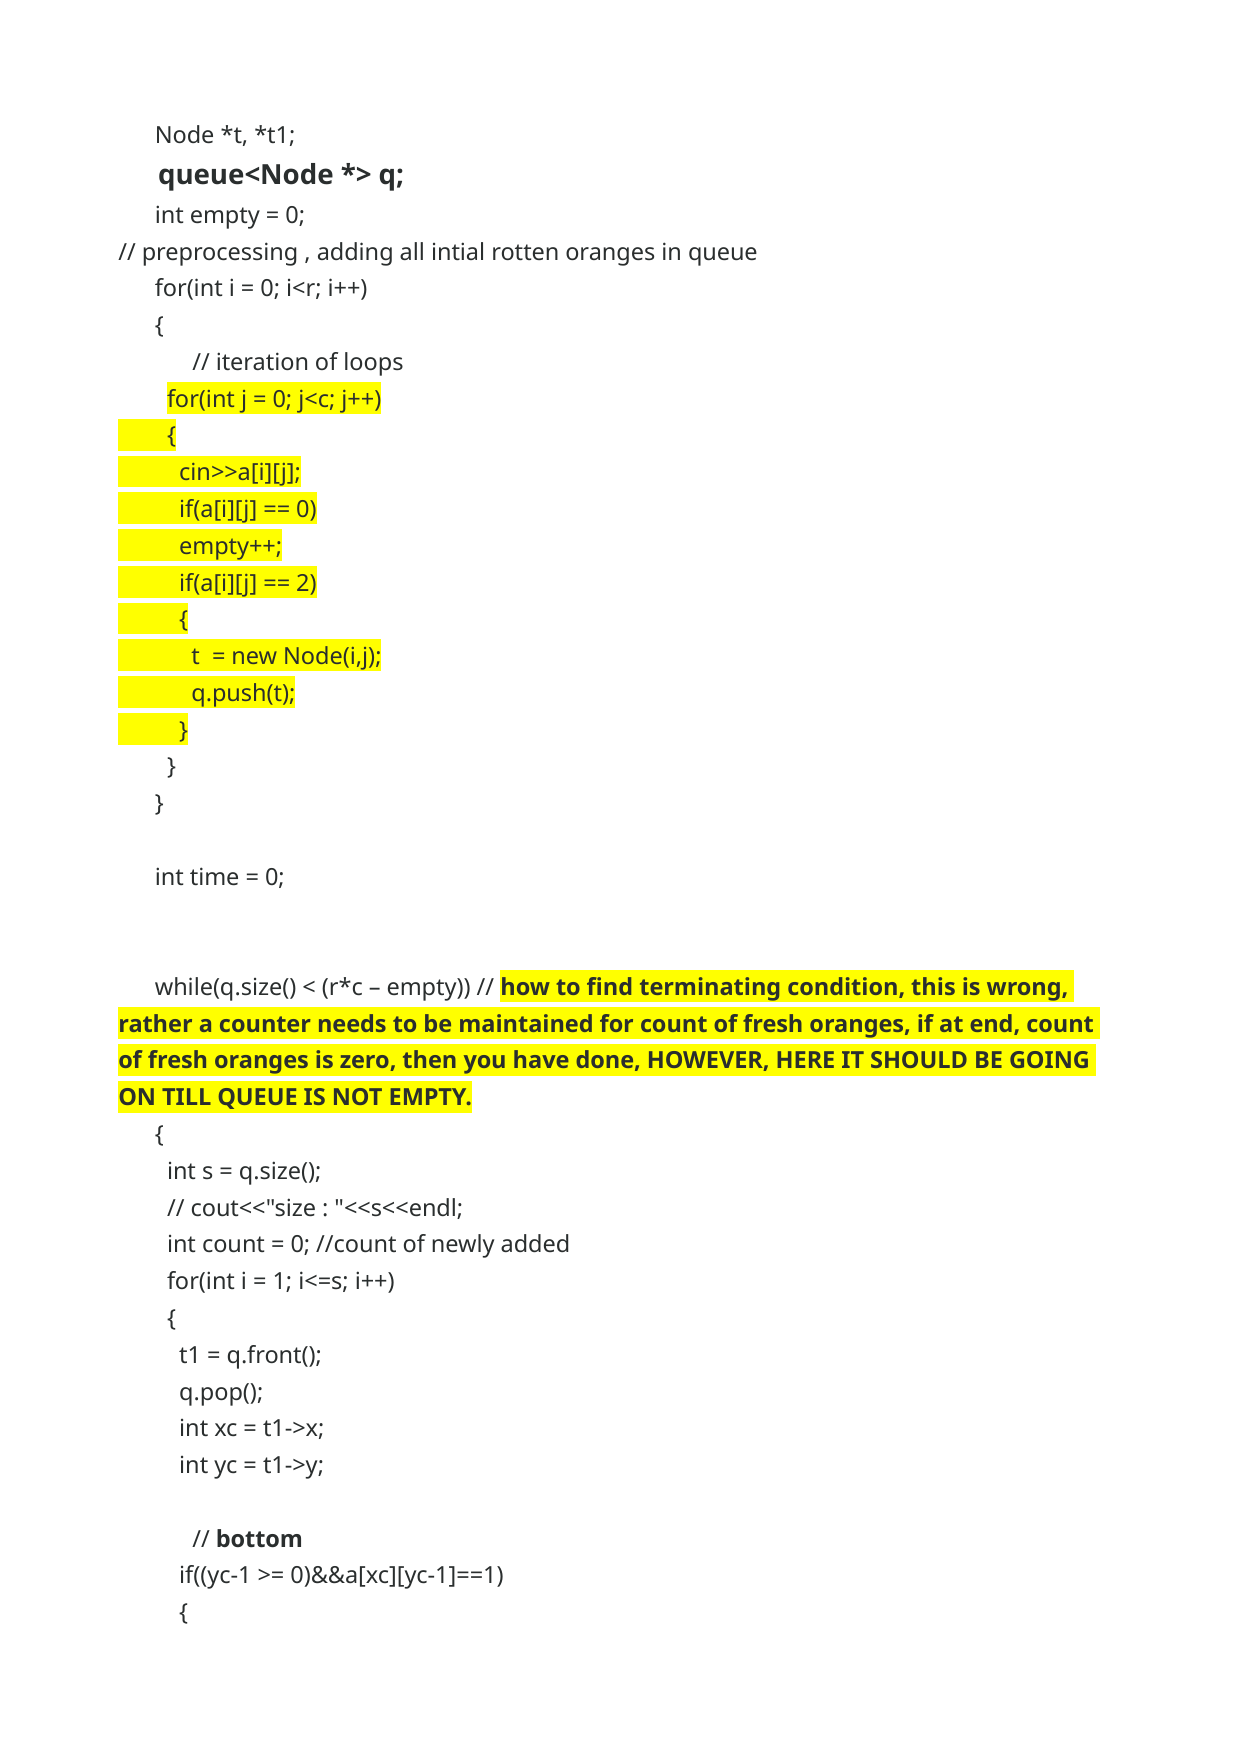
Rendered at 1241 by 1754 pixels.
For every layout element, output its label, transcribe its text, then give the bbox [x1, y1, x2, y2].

text } [118, 750, 1122, 782]
text while(q.size() < (r*c – empty)) // how to find terminating condition, this is wrong, rather a counter needs to be maintained for count of fresh oranges, if at end, count of fresh oranges is zero, then you have done, HOWEVER, HERE IT SHOULD BE GOING ON TILL QUEUE IS NOT EMPTY. [118, 970, 1122, 1113]
text if(a[i][j] == 2) [118, 566, 1122, 598]
text // preprocessing , adding all intial rotten oranges in queue [118, 235, 1122, 267]
text // cout<<"size : "<<s<<endl; [118, 1191, 1122, 1223]
text queue<Node *> q; [118, 155, 1122, 192]
text empty++; [118, 529, 1122, 561]
text int time = 0; [118, 860, 1122, 892]
text } [118, 786, 1122, 818]
text int yc = t1->y; [118, 1448, 1122, 1480]
text if((yc-1 >= 0)&&a[xc][yc-1]==1) [118, 1559, 1122, 1591]
text if(a[i][j] == 0) [118, 492, 1122, 524]
text { [118, 419, 1122, 451]
text for(int i = 1; i<=s; i++) [118, 1264, 1122, 1296]
text q.pop(); [118, 1375, 1122, 1407]
text cin>>a[i][j]; [118, 456, 1122, 487]
text q.push(t); [118, 676, 1122, 708]
text { [118, 308, 1122, 340]
text // iteration of loops [118, 345, 1122, 377]
text int count = 0; //count of newly added [118, 1228, 1122, 1260]
text { [118, 1301, 1122, 1333]
text int s = q.size(); [118, 1154, 1122, 1186]
text for(int i = 0; i<r; i++) [118, 272, 1122, 304]
text Node *t, *t1; [118, 118, 1122, 150]
text t1 = q.front(); [118, 1338, 1122, 1370]
text int empty = 0; [118, 198, 1122, 230]
text t = new Node(i,j); [118, 639, 1122, 671]
text for(int j = 0; j<c; j++) [118, 382, 1122, 414]
text // bottom [118, 1522, 1122, 1554]
text int xc = t1->x; [118, 1412, 1122, 1443]
text { [118, 1117, 1122, 1149]
text { [118, 1595, 1122, 1627]
text } [118, 713, 1122, 745]
text { [118, 603, 1122, 634]
